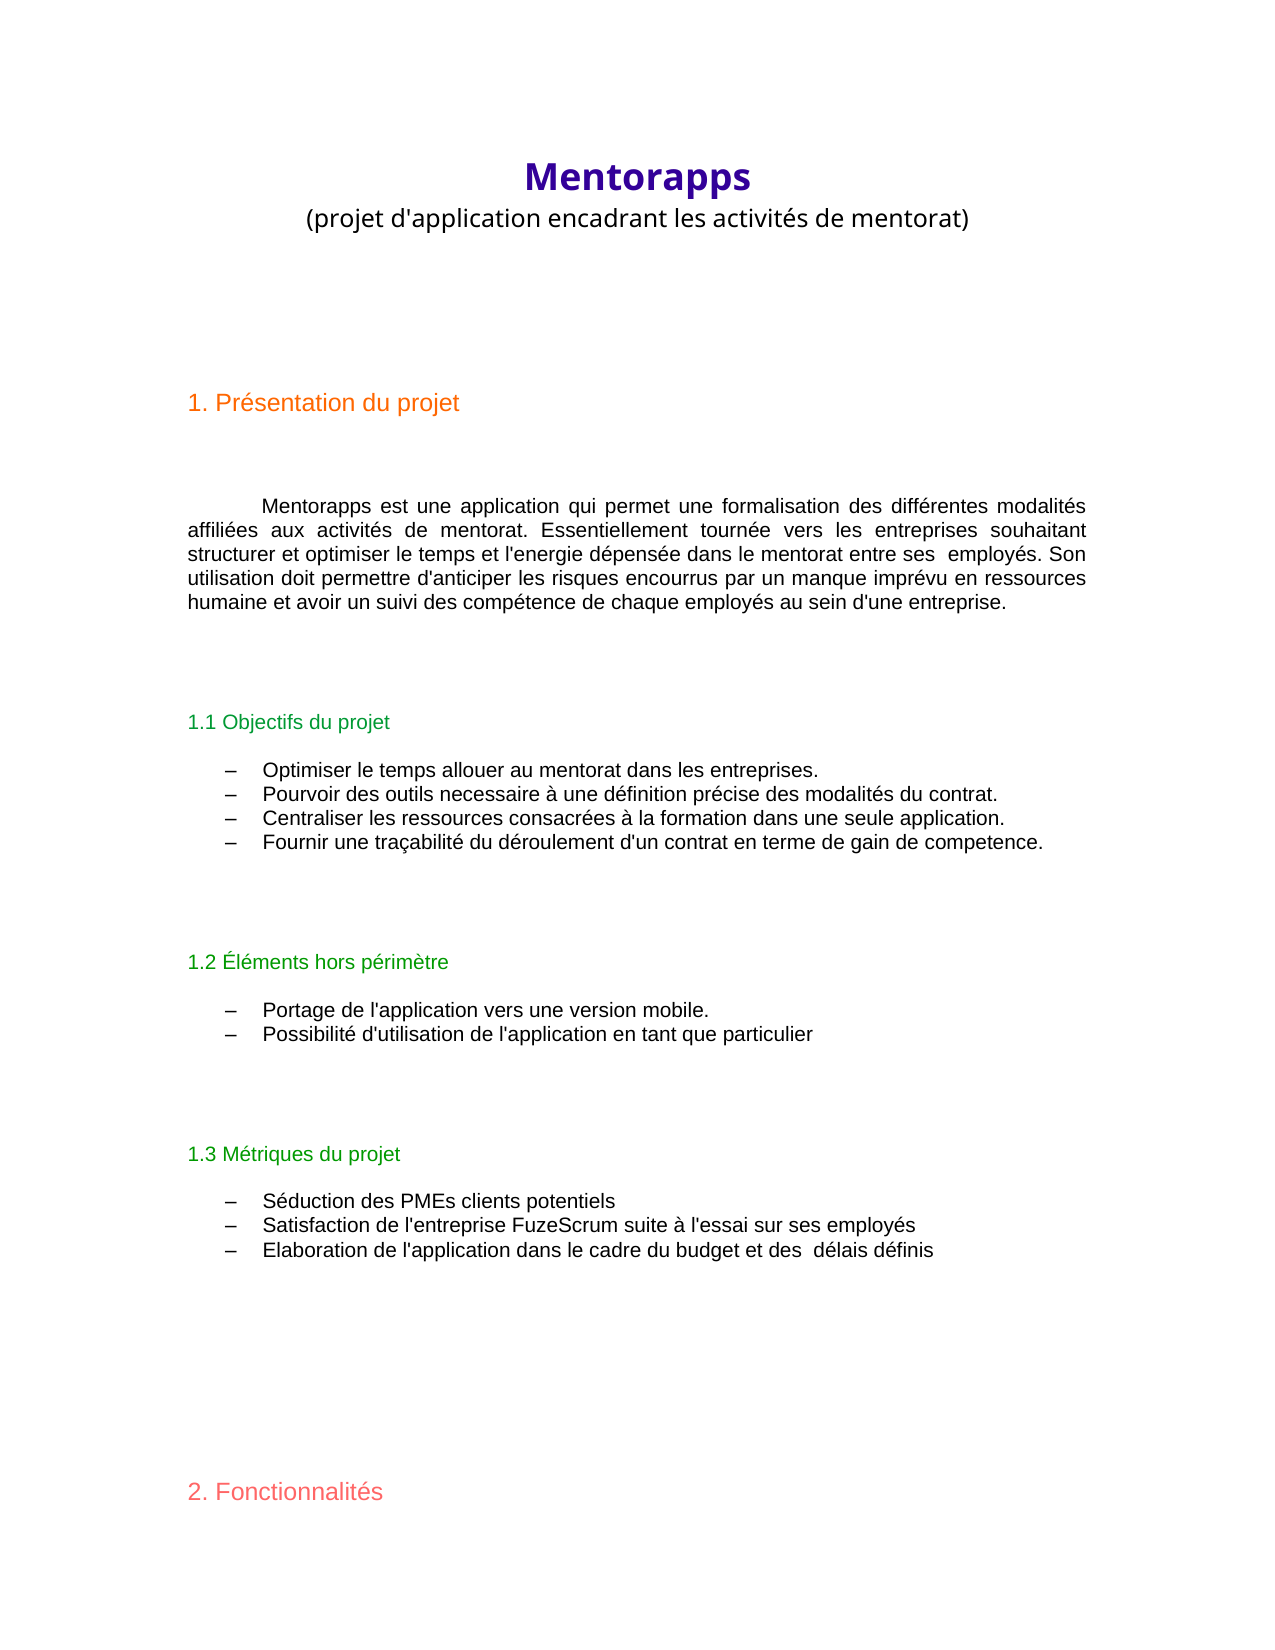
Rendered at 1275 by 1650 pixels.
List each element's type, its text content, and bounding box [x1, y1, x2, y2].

list Optimiser le temps allouer au mentorat dans les entreprises. [225, 757, 1087, 781]
text Mentorapps est une application qui permet une formalisation des différentes modalités affiliées aux activités de mentorat. Essentiellement tournée vers les entreprises souhaitant structurer et optimiser le temps et l'energie dépensée dans le mentorat entre ses employés. Son utilisation doit permettre d'anticiper les risques encourrus par un manque imprévu en ressources humaine et avoir un suivi des compétence de chaque employés au sein d'une entreprise. [187, 494, 1087, 614]
text Mentorapps [187, 150, 1087, 201]
list Centraliser les ressources consacrées à la formation dans une seule application. [225, 806, 1087, 829]
list Séduction des PMEs clients potentiels [225, 1189, 1087, 1213]
text 2. Fonctionnalités [187, 1477, 1087, 1506]
text 1.1 Objectifs du projet [187, 709, 1087, 733]
text 1.2 Éléments hors périmètre [187, 949, 1087, 973]
text (projet d'application encadrant les activités de mentorat) [187, 201, 1087, 235]
list Pourvoir des outils necessaire à une définition précise des modalités du contrat. [225, 781, 1087, 806]
list Portage de l'application vers une version mobile. [225, 997, 1087, 1021]
text 1.3 Métriques du projet [187, 1141, 1087, 1165]
text 1. Présentation du projet [187, 388, 1087, 417]
list Elaboration de l'application dans le cadre du budget et des délais définis [225, 1237, 1087, 1261]
list Fournir une traçabilité du déroulement d'un contrat en terme de gain de competence. [225, 829, 1087, 854]
list Possibilité d'utilisation de l'application en tant que particulier [225, 1021, 1087, 1046]
list Satisfaction de l'entreprise FuzeScrum suite à l'essai sur ses employés [225, 1213, 1087, 1237]
